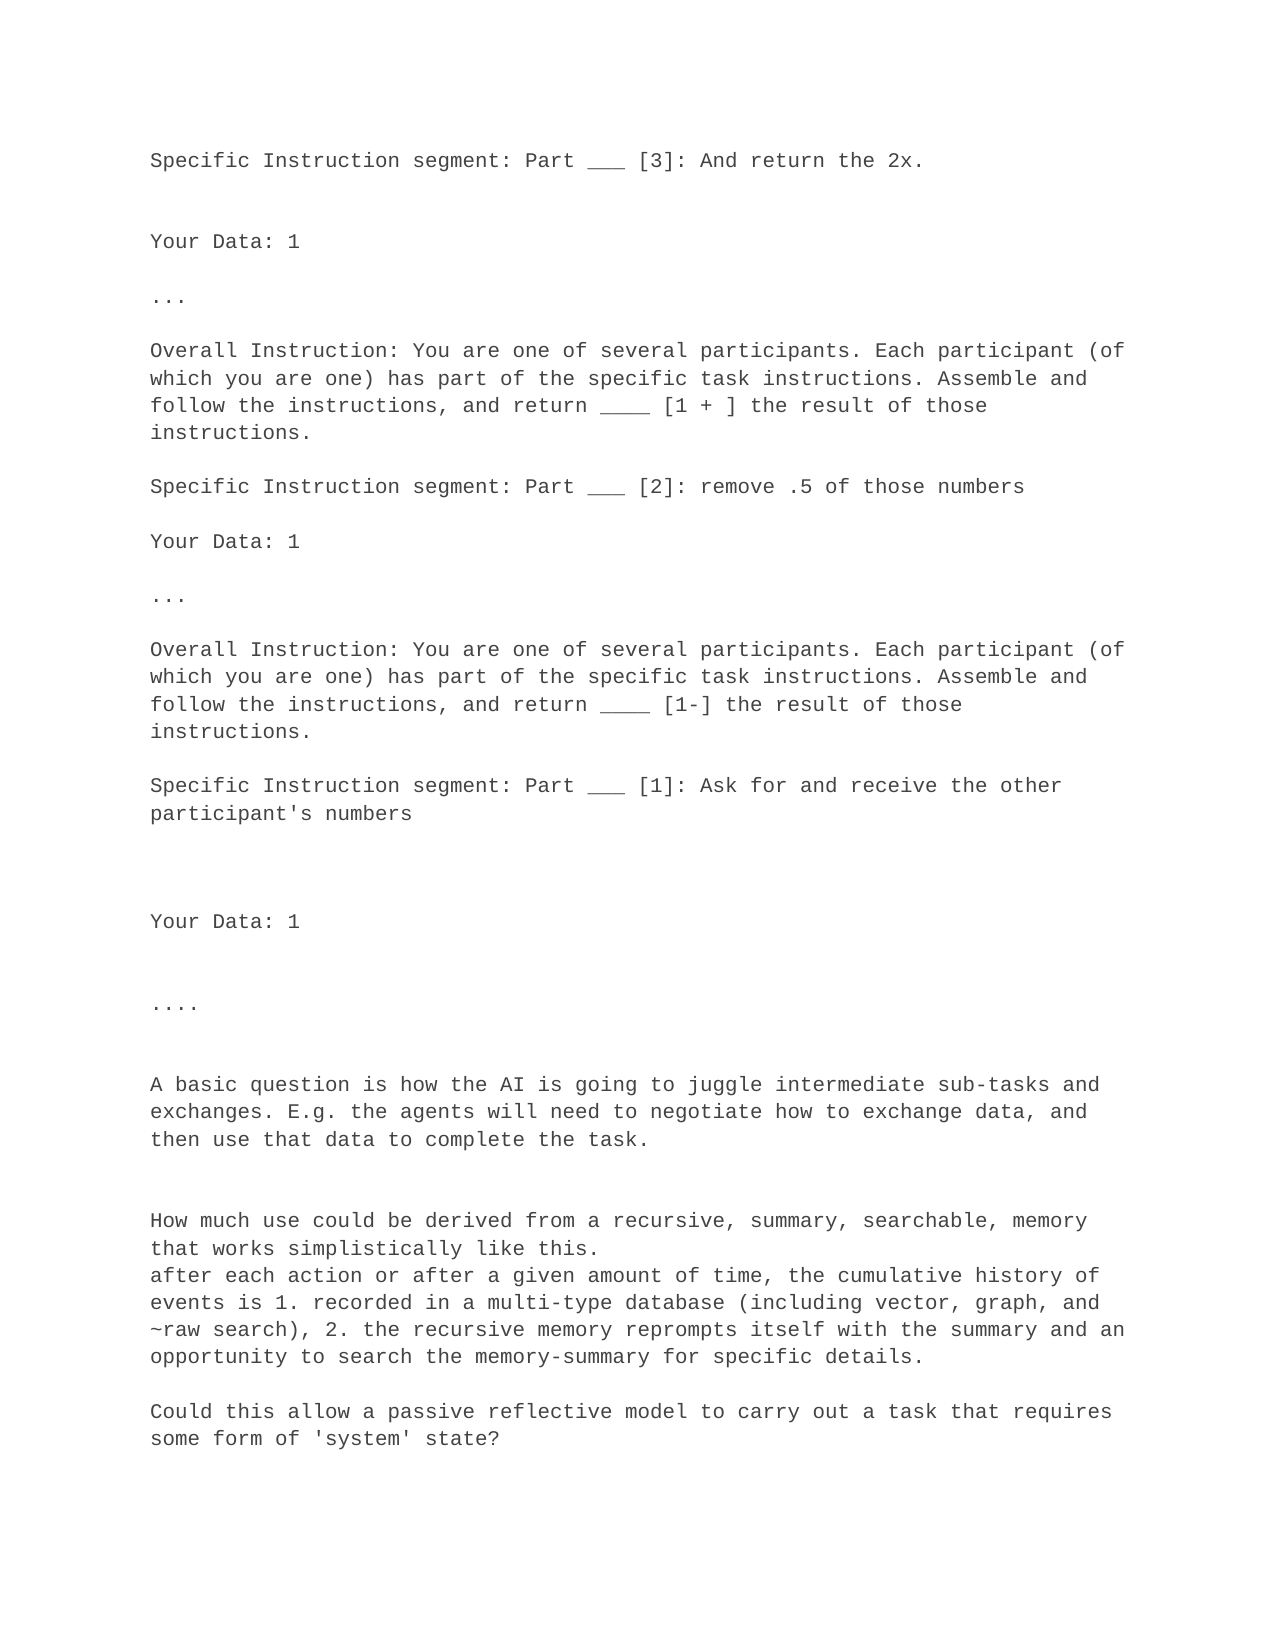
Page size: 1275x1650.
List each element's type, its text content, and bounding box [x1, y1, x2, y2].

text Specific Instruction segment: Part ___ [3]: And return the 2x. [150, 150, 1125, 174]
text Your Data: 1 [150, 911, 1125, 935]
text .... [150, 993, 1125, 1016]
text A basic question is how the AI is going to juggle intermediate sub-tasks and exchanges. E.g. the agents will need to negotiate how to exchange data, and then use that data to complete the task. [150, 1074, 1125, 1152]
text Your Data: 1 [150, 531, 1125, 554]
text Overall Instruction: You are one of several participants. Each participant (of which you are one) has part of the specific task instructions. Assemble and follow the instructions, and return ____ [1-] the result of those instructions. [150, 639, 1125, 744]
text Your Data: 1 [150, 232, 1125, 255]
text after each action or after a given amount of time, the cumulative history of events is 1. recorded in a multi-type database (including vector, graph, and ~raw search), 2. the recursive memory reprompts itself with the summary and an opportunity to search the memory-summary for specific details. [150, 1265, 1125, 1370]
text Specific Instruction segment: Part ___ [1]: Ask for and receive the other participant's numbers [150, 775, 1125, 826]
text that works simplistically like this. [150, 1237, 1125, 1261]
text Could this allow a passive reflective model to carry out a task that requires some form of 'system' state? [150, 1401, 1125, 1451]
text ... [150, 286, 1125, 309]
text Specific Instruction segment: Part ___ [2]: remove .5 of those numbers [150, 476, 1125, 500]
text Overall Instruction: You are one of several participants. Each participant (of which you are one) has part of the specific task instructions. Assemble and follow the instructions, and return ____ [1 + ] the result of those instructions. [150, 340, 1125, 446]
text ... [150, 585, 1125, 609]
text How much use could be derived from a recursive, summary, searchable, memory [150, 1210, 1125, 1234]
